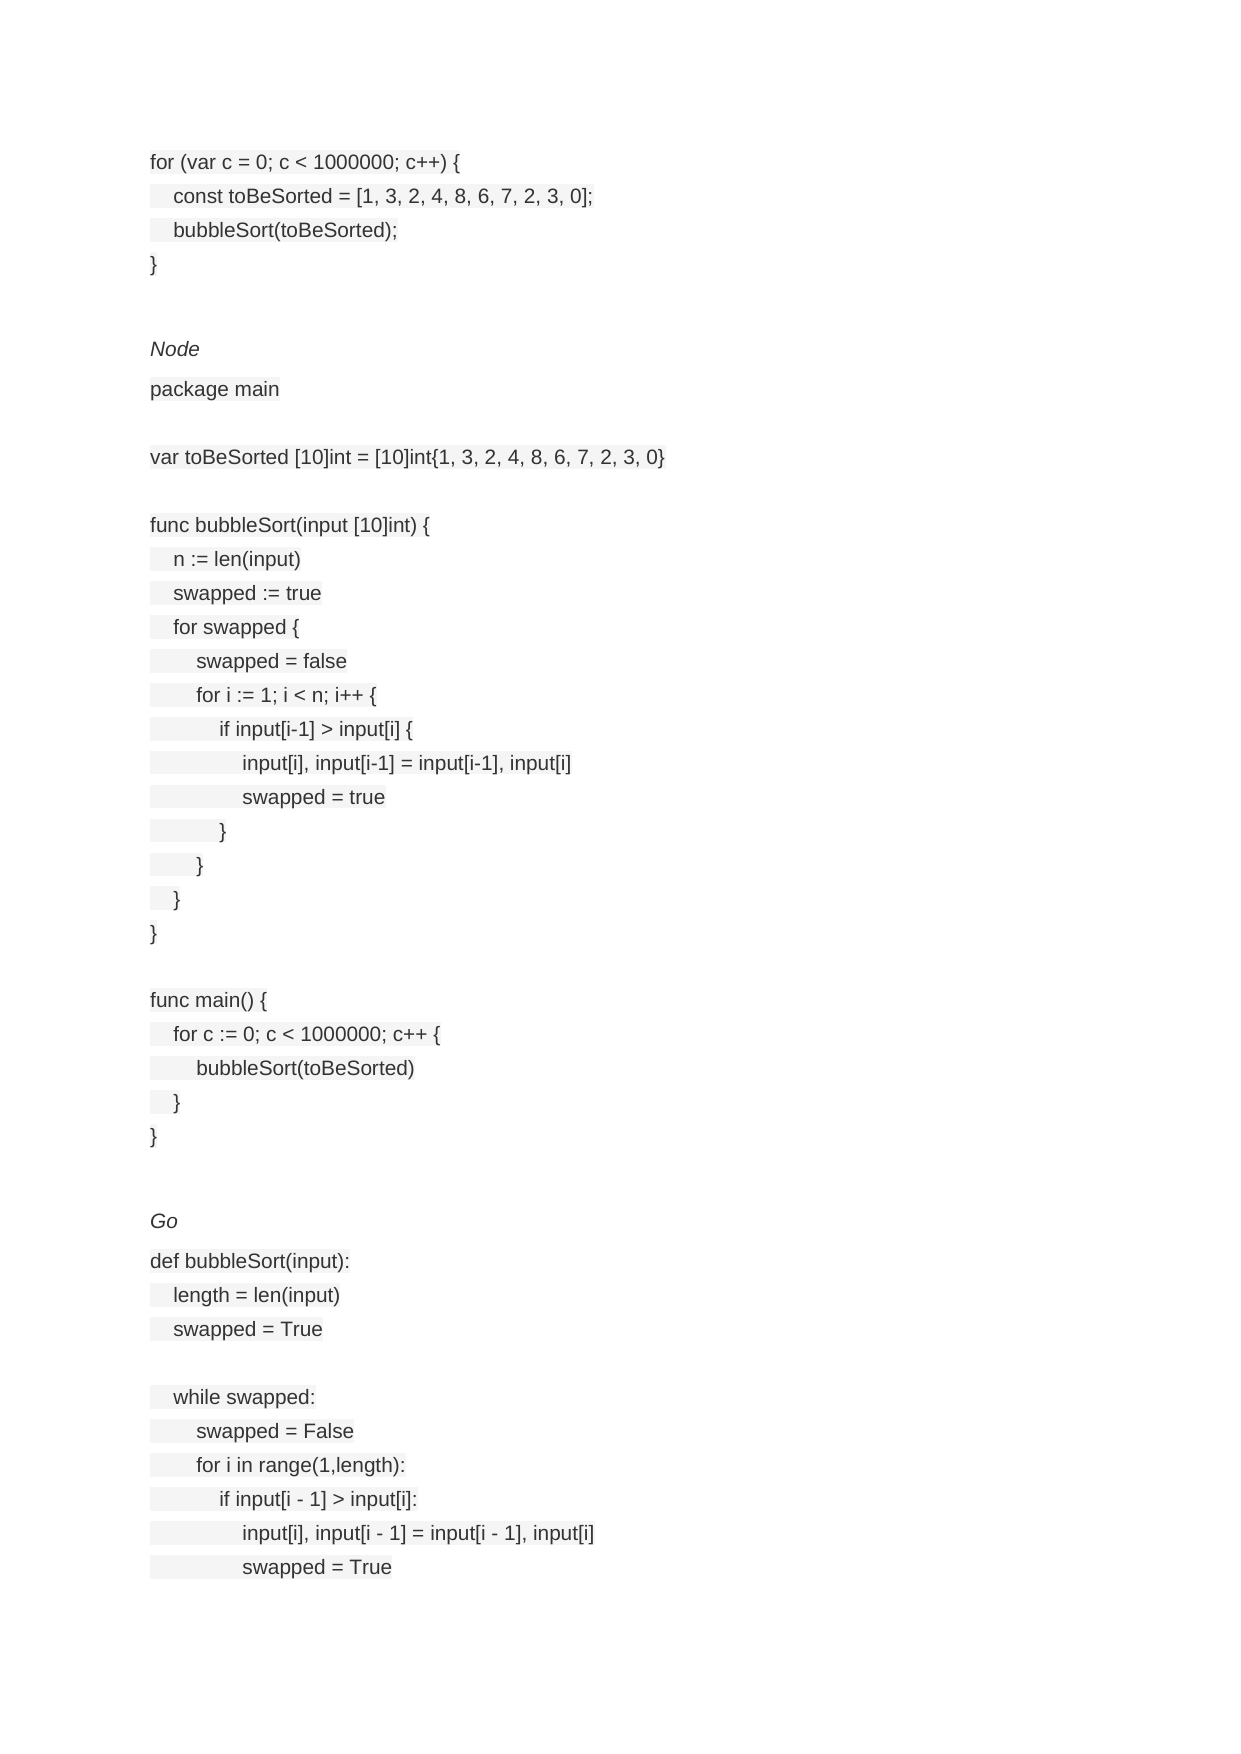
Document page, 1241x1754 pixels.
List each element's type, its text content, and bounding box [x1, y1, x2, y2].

text def bubbleSort(input): length = len(input) swapped = True while swapped: swapped = False for i in range(1,length): if input[i - 1] > input[i]: input[i], input[i - 1] = input[i - 1], input[i] swapped = True [150, 1249, 1090, 1579]
text package main var toBeSorted [10]int = [10]int{1, 3, 2, 4, 8, 6, 7, 2, 3, 0} func bubbleSort(input [10]int) { n := len(input) swapped := true for swapped { swapped = false for i := 1; i < n; i++ { if input[i-1] > input[i] { input[i], input[i-1] = input[i-1], input[i] swapped = true } } } } func main() { for c := 0; c < 1000000; c++ { bubbleSort(toBeSorted) } } [150, 377, 1090, 1182]
text for (var c = 0; c < 1000000; c++) { const toBeSorted = [1, 3, 2, 4, 8, 6, 7, 2, 3, 0]; bubbleSort(toBeSorted); } [150, 150, 1090, 310]
text Go [150, 1209, 1090, 1233]
text Node [150, 336, 1090, 360]
